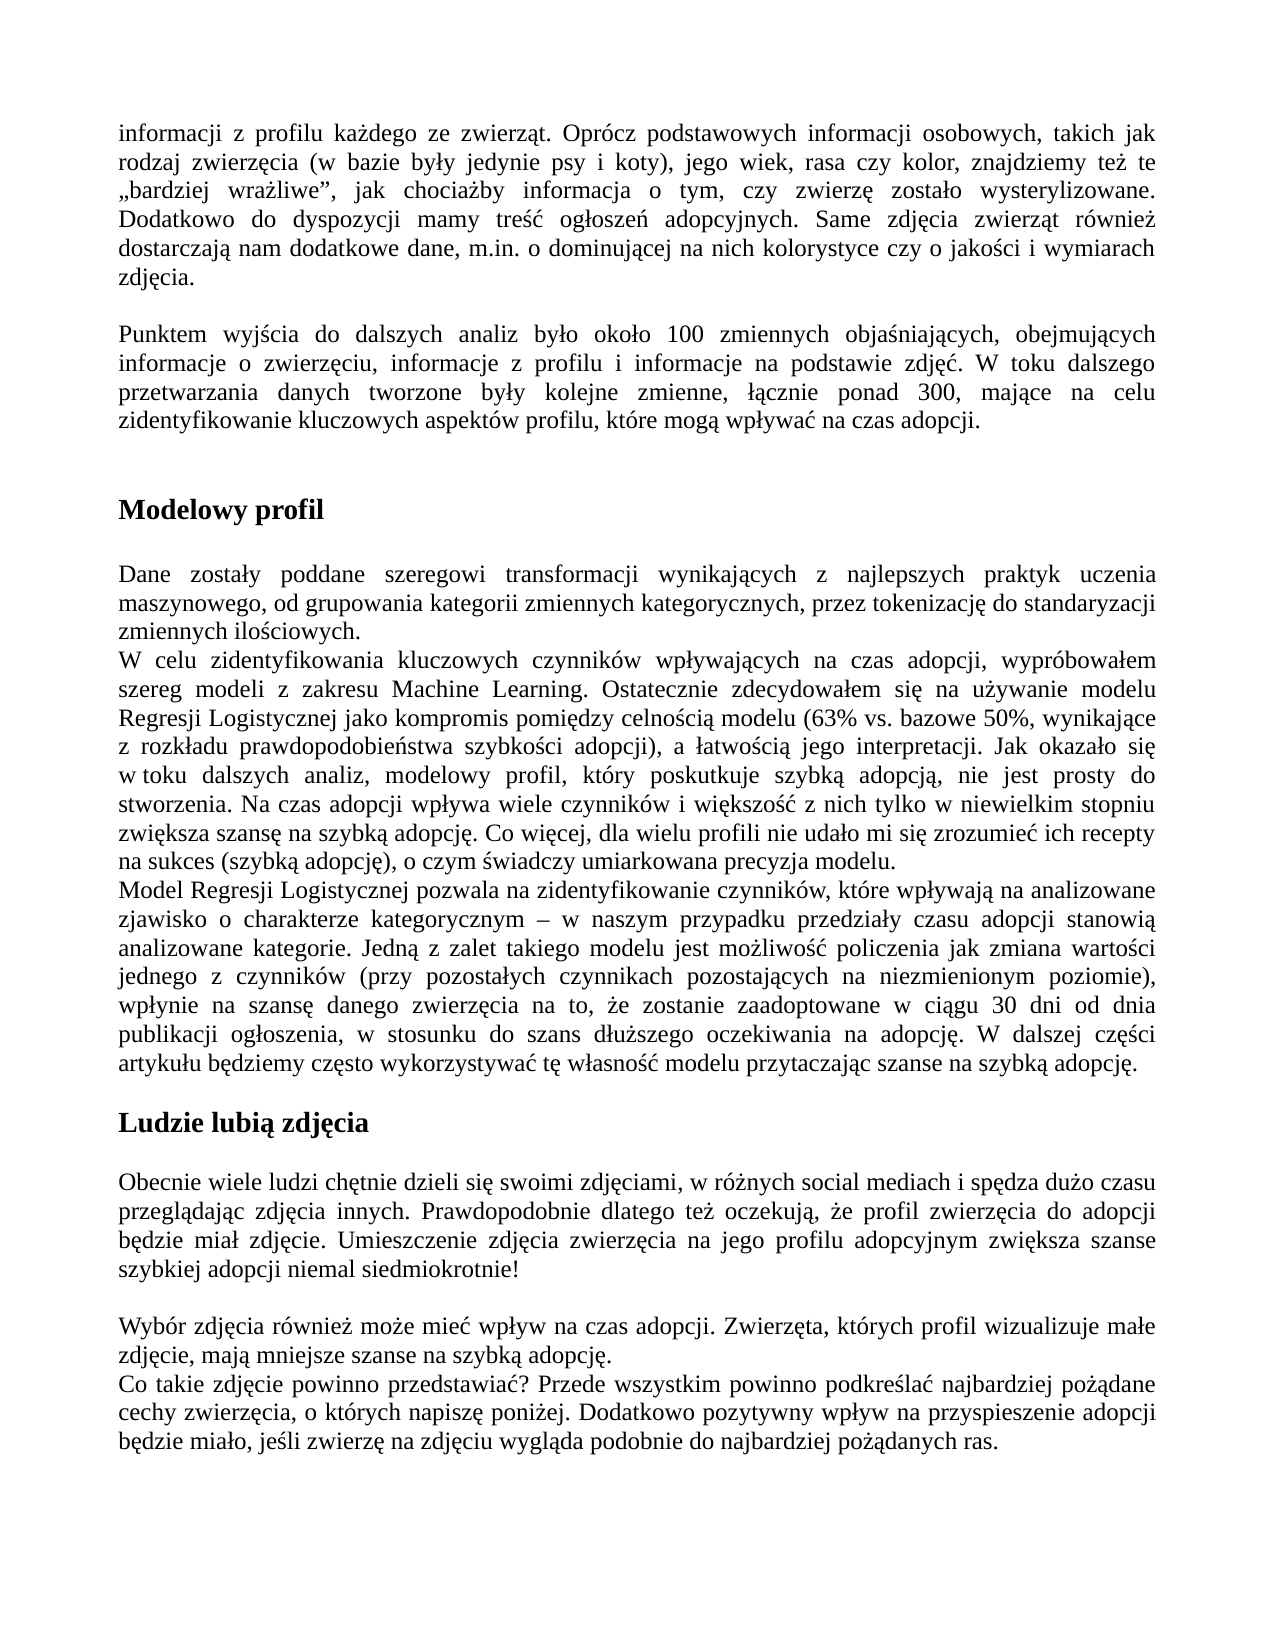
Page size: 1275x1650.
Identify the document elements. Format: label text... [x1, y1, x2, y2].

text Obecnie wiele ludzi chętnie dzieli się swoimi zdjęciami, w różnych social mediach i spędza dużo czasu przeglądając zdjęcia innych. Prawdopodobnie dlatego też oczekują, że profil zwierzęcia do adopcji będzie miał zdjęcie. Umieszczenie zdjęcia zwierzęcia na jego profilu adopcyjnym zwiększa szanse szybkiej adopcji niemal siedmiokrotnie! [118, 1167, 1157, 1282]
text Punktem wyjścia do dalszych analiz było około 100 zmiennych objaśniających, obejmujących informacje o zwierzęciu, informacje z profilu i informacje na podstawie zdjęć. W toku dalszego przetwarzania danych tworzone były kolejne zmienne, łącznie ponad 300, mające na celu zidentyfikowanie kluczowych aspektów profilu, które mogą wpływać na czas adopcji. [118, 319, 1157, 434]
text Dane zostały poddane szeregowi transformacji wynikających z najlepszych praktyk uczenia maszynowego, od grupowania kategorii zmiennych kategorycznych, przez tokenizację do standaryzacji zmiennych ilościowych. [118, 559, 1157, 645]
text W celu zidentyfikowania kluczowych czynników wpływających na czas adopcji, wypróbowałem szereg modeli z zakresu Machine Learning. Ostatecznie zdecydowałem się na używanie modelu Regresji Logistycznej jako kompromis pomiędzy celnością modelu (63% vs. bazowe 50%, wynikające z rozkładu prawdopodobieństwa szybkości adopcji), a łatwością jego interpretacji. Jak okazało się w toku dalszych analiz, modelowy profil, który poskutkuje szybką adopcją, nie jest prosty do stworzenia. Na czas adopcji wpływa wiele czynników i większość z nich tylko w niewielkim stopniu zwiększa szansę na szybką adopcję. Co więcej, dla wielu profili nie udało mi się zrozumieć ich recepty na sukces (szybką adopcję), o czym świadczy umiarkowana precyzja modelu. [118, 645, 1157, 875]
text Model Regresji Logistycznej pozwala na zidentyfikowanie czynników, które wpływają na analizowane zjawisko o charakterze kategorycznym – w naszym przypadku przedziały czasu adopcji stanowią analizowane kategorie. Jedną z zalet takiego modelu jest możliwość policzenia jak zmiana wartości jednego z czynników (przy pozostałych czynnikach pozostających na niezmienionym poziomie), wpłynie na szansę danego zwierzęcia na to, że zostanie zaadoptowane w ciągu 30 dni od dnia publikacji ogłoszenia, w stosunku do szans dłuższego oczekiwania na adopcję. W dalszej części artykułu będziemy często wykorzystywać tę własność modelu przytaczając szanse na szybką adopcję. [118, 875, 1157, 1076]
text informacji z profilu każdego ze zwierząt. Oprócz podstawowych informacji osobowych, takich jak rodzaj zwierzęcia (w bazie były jedynie psy i koty), jego wiek, rasa czy kolor, znajdziemy też te „bardziej wrażliwe”, jak chociażby informacja o tym, czy zwierzę zostało wysterylizowane. Dodatkowo do dyspozycji mamy treść ogłoszeń adopcyjnych. Same zdjęcia zwierząt również dostarczają nam dodatkowe dane, m.in. o dominującej na nich kolorystyce czy o jakości i wymiarach zdjęcia. [118, 118, 1157, 291]
text Modelowy profil [118, 492, 1157, 525]
text Wybór zdjęcia również może mieć wpływ na czas adopcji. Zwierzęta, których profil wizualizuje małe zdjęcie, mają mniejsze szanse na szybką adopcję. [118, 1311, 1157, 1369]
text Co takie zdjęcie powinno przedstawiać? Przede wszystkim powinno podkreślać najbardziej pożądane cechy zwierzęcia, o których napiszę poniżej. Dodatkowo pozytywny wpływ na przyspieszenie adopcji będzie miało, jeśli zwierzę na zdjęciu wygląda podobnie do najbardziej pożądanych ras. [118, 1369, 1157, 1455]
text Ludzie lubią zdjęcia [118, 1105, 1157, 1139]
